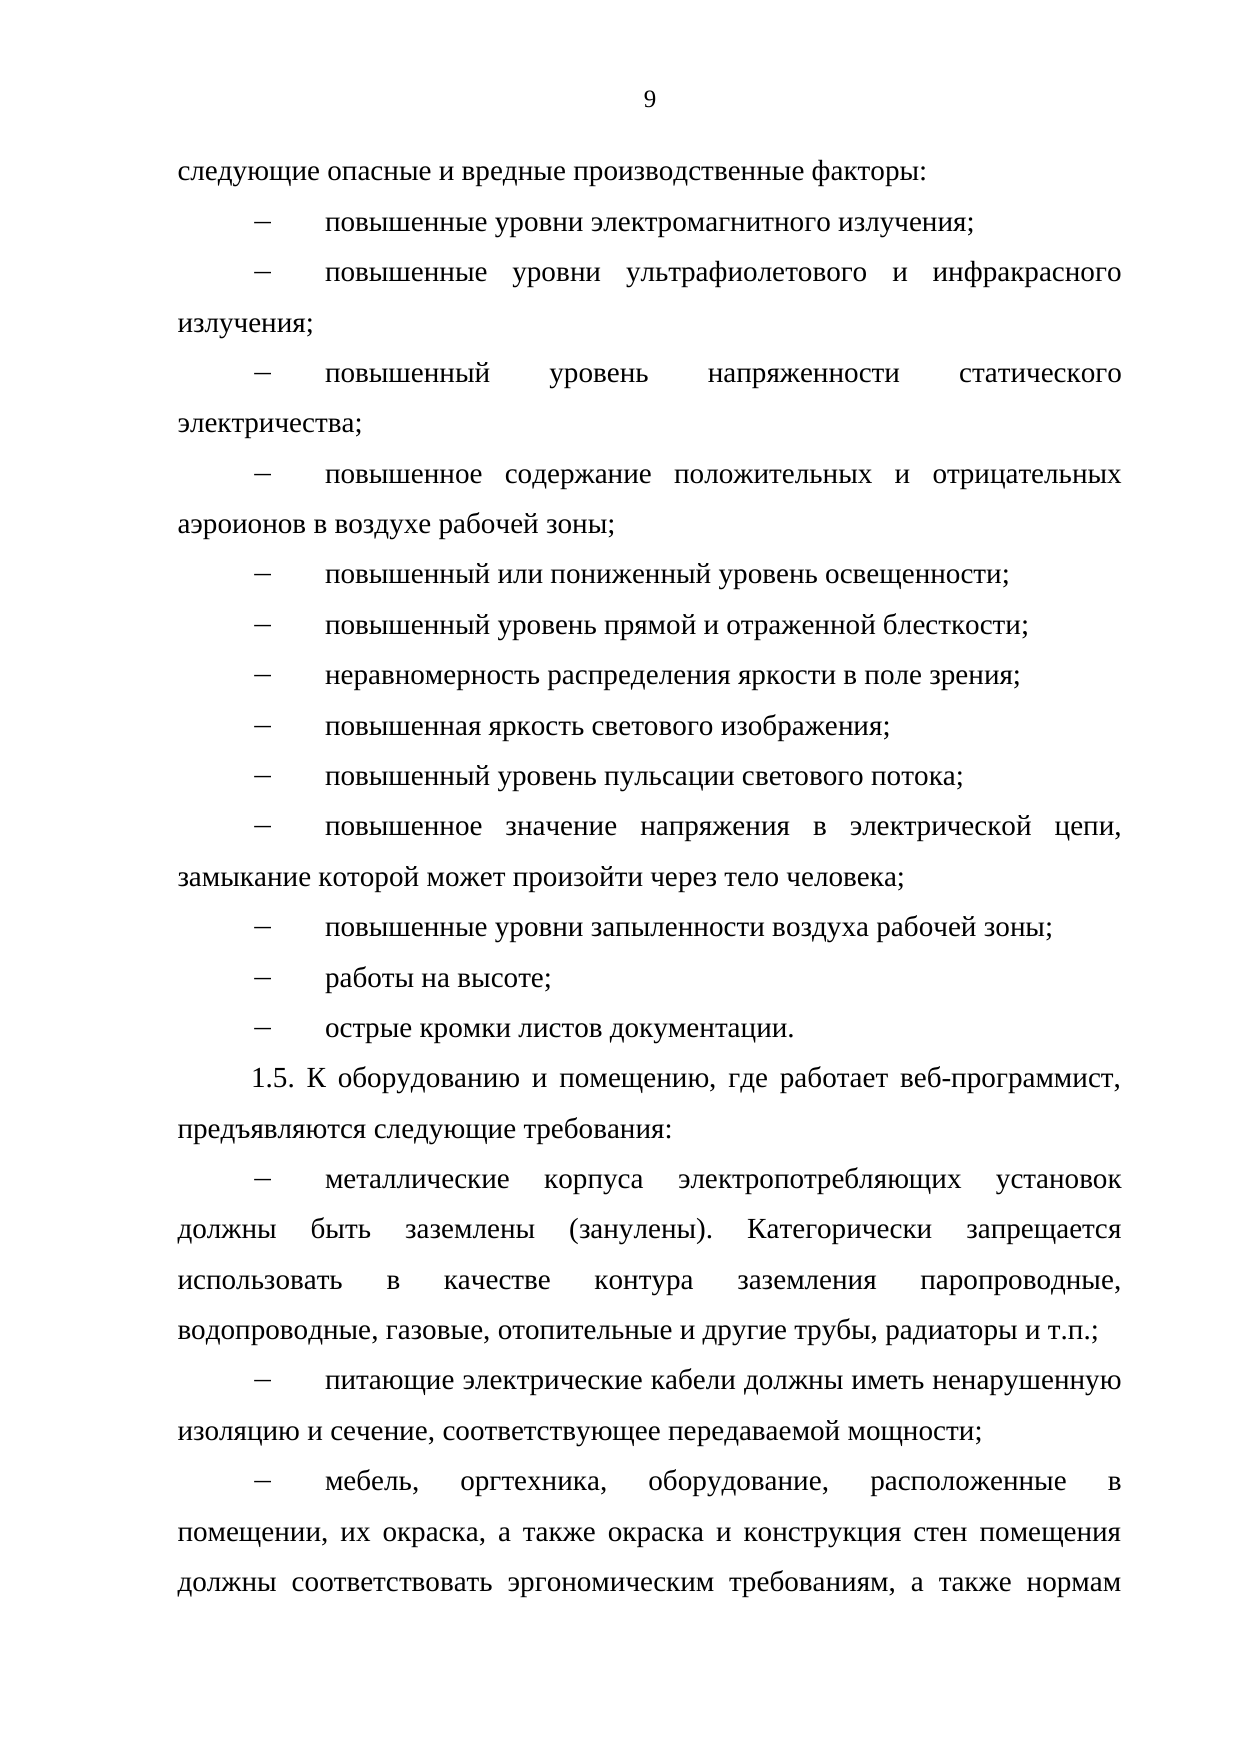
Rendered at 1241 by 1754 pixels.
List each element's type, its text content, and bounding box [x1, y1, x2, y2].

list повышенная яркость светового изображения; [177, 708, 1122, 741]
list острые кромки листов документации. [177, 1010, 1122, 1044]
list неравномерность распределения яркости в поле зрения; [177, 657, 1122, 691]
text 1.5. К оборудованию и помещению, где работает веб-программист, предъявляются следующие требования: [177, 1061, 1122, 1144]
list повышенный уровень прямой и отраженной блесткости; [177, 607, 1122, 641]
list повышенные уровни ультрафиолетового и инфракрасного излучения; [177, 254, 1122, 338]
list повышенный или пониженный уровень освещенности; [177, 556, 1122, 590]
text следующие опасные и вредные производственные факторы: [177, 153, 1122, 187]
list повышенное содержание положительных и отрицательных аэроионов в воздухе рабочей зоны; [177, 456, 1122, 540]
list мебель, оргтехника, оборудование, расположенные в помещении, их окраска, а также окраска и конструкция стен помещения должны соответствовать эргономическим требованиям, а также нормам [177, 1463, 1122, 1597]
list повышенный уровень напряженности статического электричества; [177, 355, 1122, 439]
list повышенный уровень пульсации светового потока; [177, 758, 1122, 792]
list повышенные уровни электромагнитного излучения; [177, 204, 1122, 237]
list повышенные уровни запыленности воздуха рабочей зоны; [177, 909, 1122, 943]
list работы на высоте; [177, 960, 1122, 993]
list питающие электрические кабели должны иметь ненарушенную изоляцию и сечение, соответствующее передаваемой мощности; [177, 1362, 1122, 1446]
list повышенное значение напряжения в электрической цепи, замыкание которой может произойти через тело человека; [177, 808, 1122, 892]
list металлические корпуса электропотребляющих установок должны быть заземлены (занулены). Категорически запрещается использовать в качестве контура заземления паропроводные, водопроводные, газовые, отопительные и другие трубы, радиаторы и т.п.; [177, 1161, 1122, 1346]
